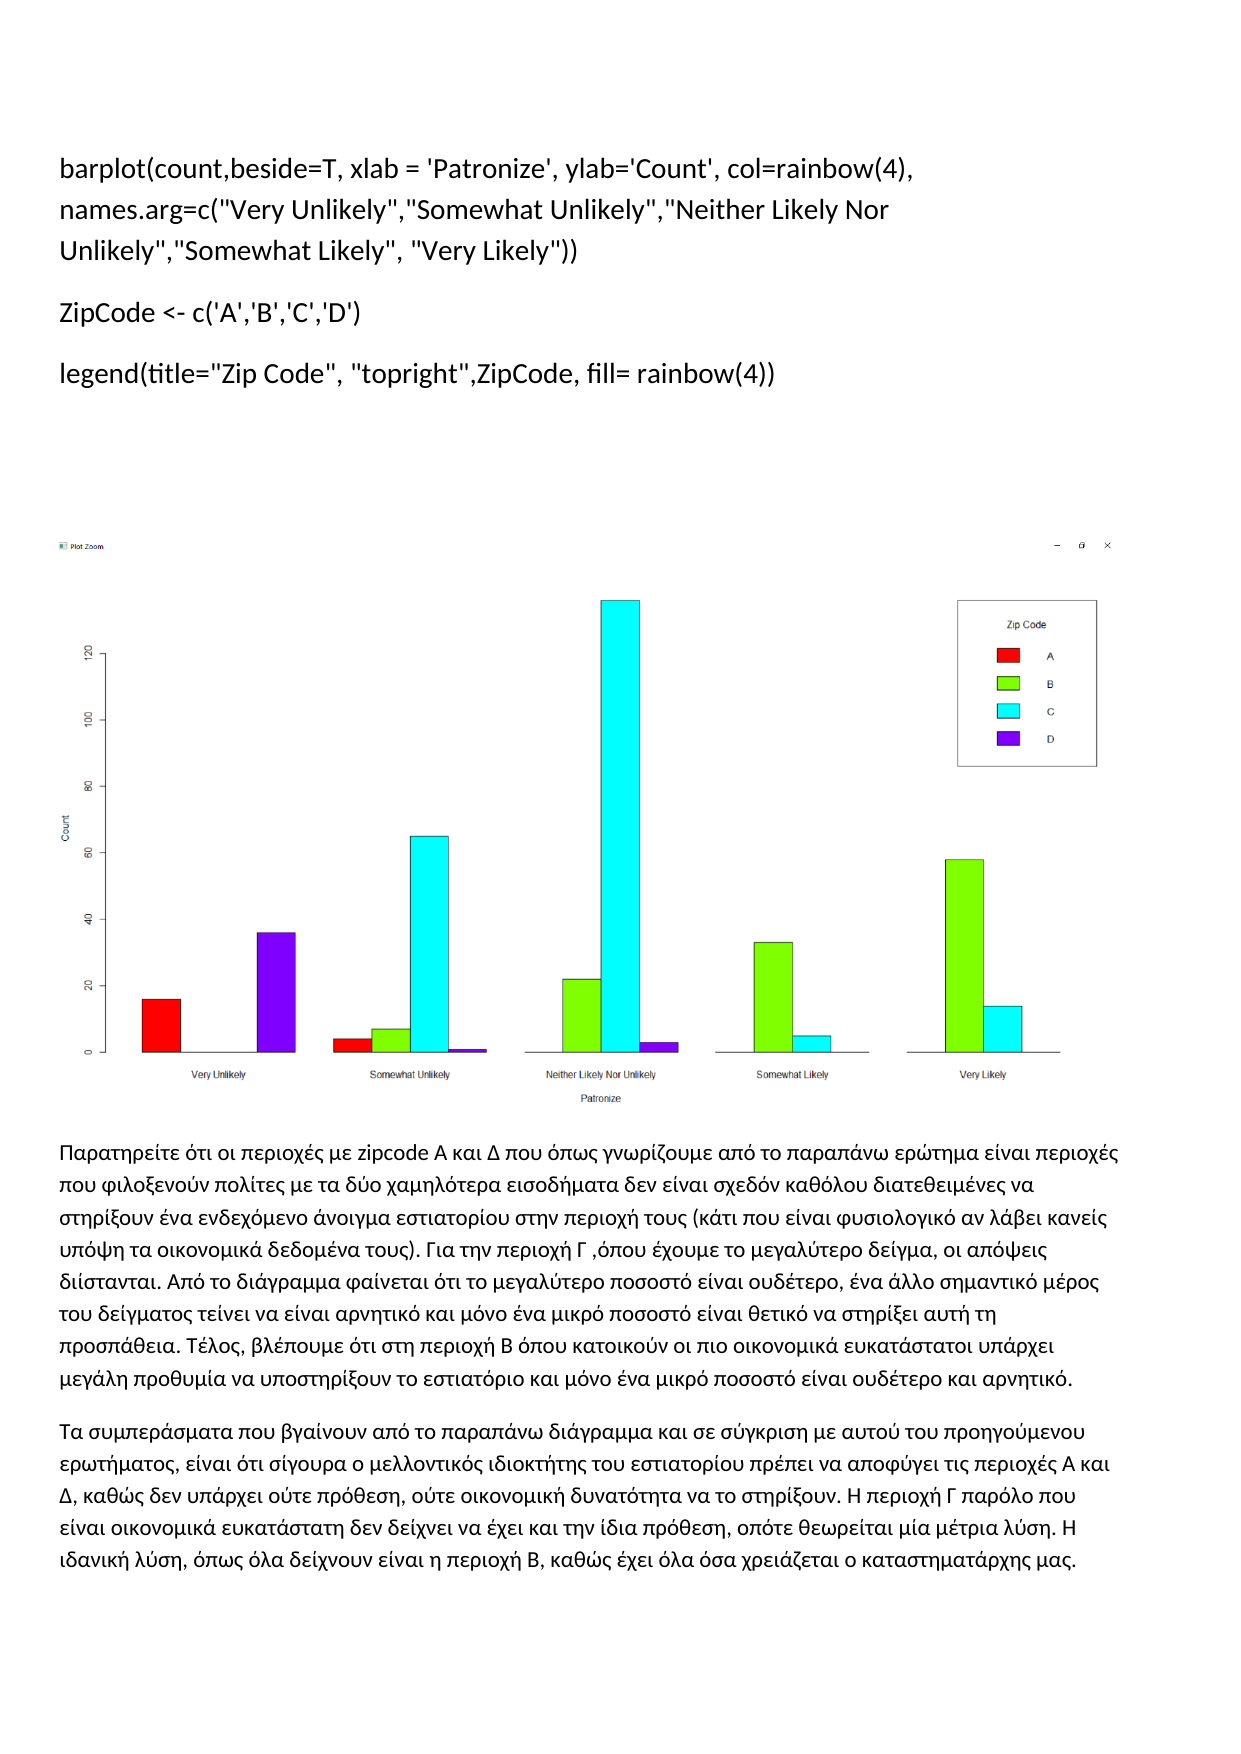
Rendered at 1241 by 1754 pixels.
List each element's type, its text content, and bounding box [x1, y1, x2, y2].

text legend(title="Zip Code", "topright",ZipCode, fill= rainbow(4)) [59, 355, 1122, 391]
text Τα συμπεράσματα που βγαίνουν από το παραπάνω διάγραμμα και σε σύγκριση με αυτού του προηγούμενου ερωτήματος, είναι ότι σίγουρα ο μελλοντικός ιδιοκτήτης του εστιατορίου πρέπει να αποφύγει τις περιοχές Α και Δ, καθώς δεν υπάρχει ούτε πρόθεση, ούτε οικονομική δυνατότητα να το στηρίξουν. Η περιοχή Γ παρόλο που είναι οικονομικά ευκατάστατη δεν δείχνει να έχει και την ίδια πρόθεση, οπότε θεωρείται μία μέτρια λύση. Η ιδανική λύση, όπως όλα δείχνουν είναι η περιοχή Β, καθώς έχει όλα όσα χρειάζεται ο καταστηματάρχης μας. [59, 1417, 1122, 1573]
text Παρατηρείτε ότι οι περιοχές με zipcode Α και Δ που όπως γνωρίζουμε από το παραπάνω ερώτημα είναι περιοχές που φιλοξενούν πολίτες με τα δύο χαμηλότερα εισοδήματα δεν είναι σχεδόν καθόλου διατεθειμένες να στηρίξουν ένα ενδεχόμενο άνοιγμα εστιατορίου στην περιοχή τους (κάτι που είναι φυσιολογικό αν λάβει κανείς υπόψη τα οικονομικά δεδομένα τους). Για την περιοχή Γ ,όπου έχουμε το μεγαλύτερο δείγμα, οι απόψεις διίστανται. Από το διάγραμμα φαίνεται ότι το μεγαλύτερο ποσοστό είναι ουδέτερο, ένα άλλο σημαντικό μέρος του δείγματος τείνει να είναι αρνητικό και μόνο ένα μικρό ποσοστό είναι θετικό να στηρίξει αυτή τη προσπάθεια. Τέλος, βλέπουμε ότι στη περιοχή Β όπου κατοικούν οι πιο οικονομικά ευκατάστατοι υπάρχει μεγάλη προθυμία να υποστηρίξουν το εστιατόριο και μόνο ένα μικρό ποσοστό είναι ουδέτερο και αρνητικό. [59, 1138, 1122, 1392]
text ZipCode <- c('A','B','C','D') [59, 294, 1122, 329]
text barplot(count,beside=T, xlab = 'Patronize', ylab='Count', col=rainbow(4), names.arg=c("Very Unlikely","Somewhat Unlikely","Neither Likely Nor Unlikely","Somewhat Likely", "Very Likely")) [59, 150, 1122, 267]
